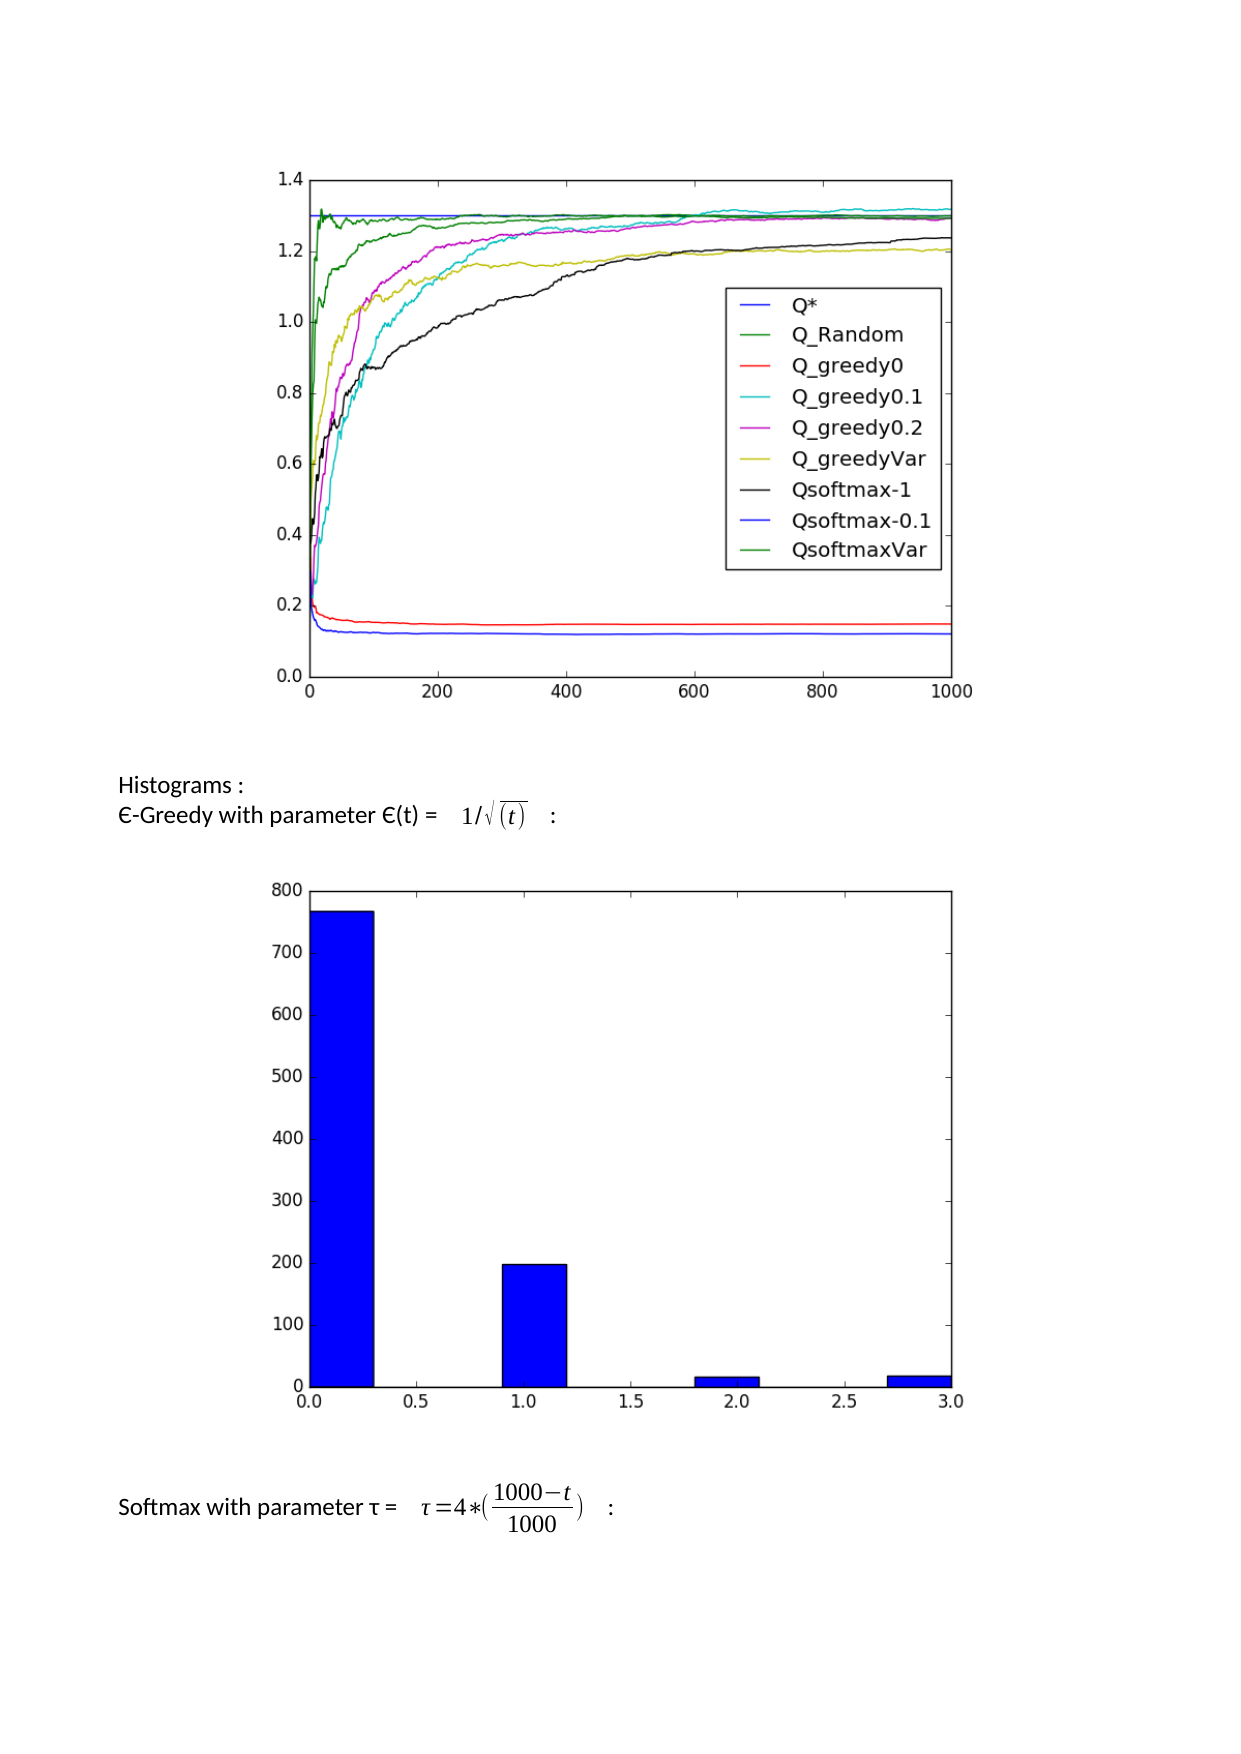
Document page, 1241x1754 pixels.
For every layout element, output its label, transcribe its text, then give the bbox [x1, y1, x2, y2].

text Histograms : [118, 769, 1122, 799]
text Є-Greedy with parameter Є(t) = : [118, 799, 1122, 830]
text Softmax with parameter τ = : [118, 1479, 1122, 1538]
picture [206, 118, 1034, 739]
picture [206, 830, 1034, 1449]
